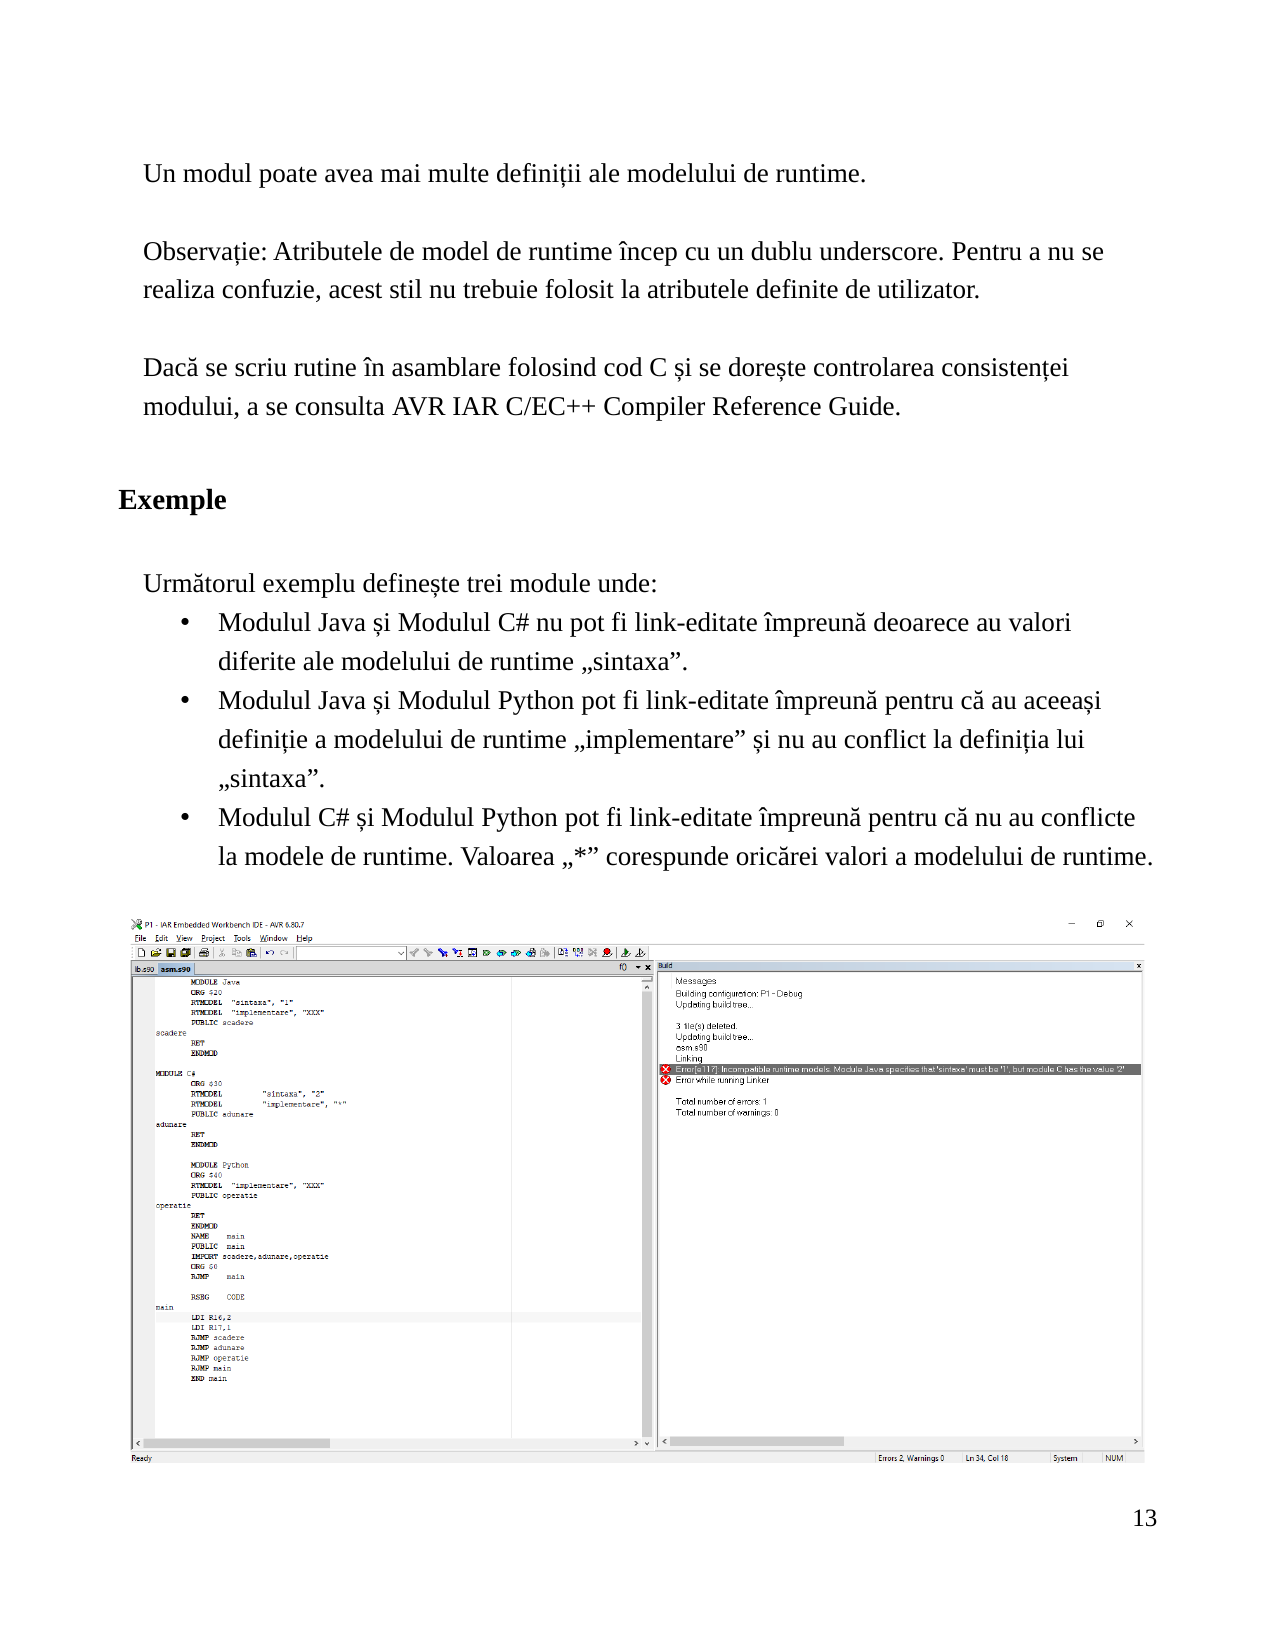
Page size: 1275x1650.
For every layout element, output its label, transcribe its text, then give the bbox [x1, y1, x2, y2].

text Următorul exemplu definește trei module unde: [143, 567, 1157, 598]
list Modulul C# și Modulul Python pot fi link-editate împreună pentru că nu au conflicte la modele de runtime. Valoarea „*” corespunde oricărei valori a modelului de runtime. [180, 801, 1157, 871]
subtitle Exemple [118, 482, 1157, 516]
list Modulul Java și Modulul C# nu pot fi link-editate împreună deoarece au valori diferite ale modelului de runtime „sintaxa”. [180, 606, 1157, 676]
text Un modul poate avea mai multe definiții ale modelului de runtime. [143, 157, 1157, 188]
picture [130, 917, 1145, 1463]
text Dacă se scriu rutine în asamblare folosind cod C și se dorește controlarea consistenței modului, a se consulta AVR IAR C/EC++ Compiler Reference Guide. [143, 351, 1157, 421]
text Observație: Atributele de model de runtime încep cu un dublu underscore. Pentru a nu se realiza confuzie, acest stil nu trebuie folosit la atributele definite de utilizator. [143, 235, 1157, 305]
list Modulul Java și Modulul Python pot fi link-editate împreună pentru că au aceeași definiție a modelului de runtime „implementare” și nu au conflict la definiția lui „sintaxa”. [180, 684, 1157, 793]
